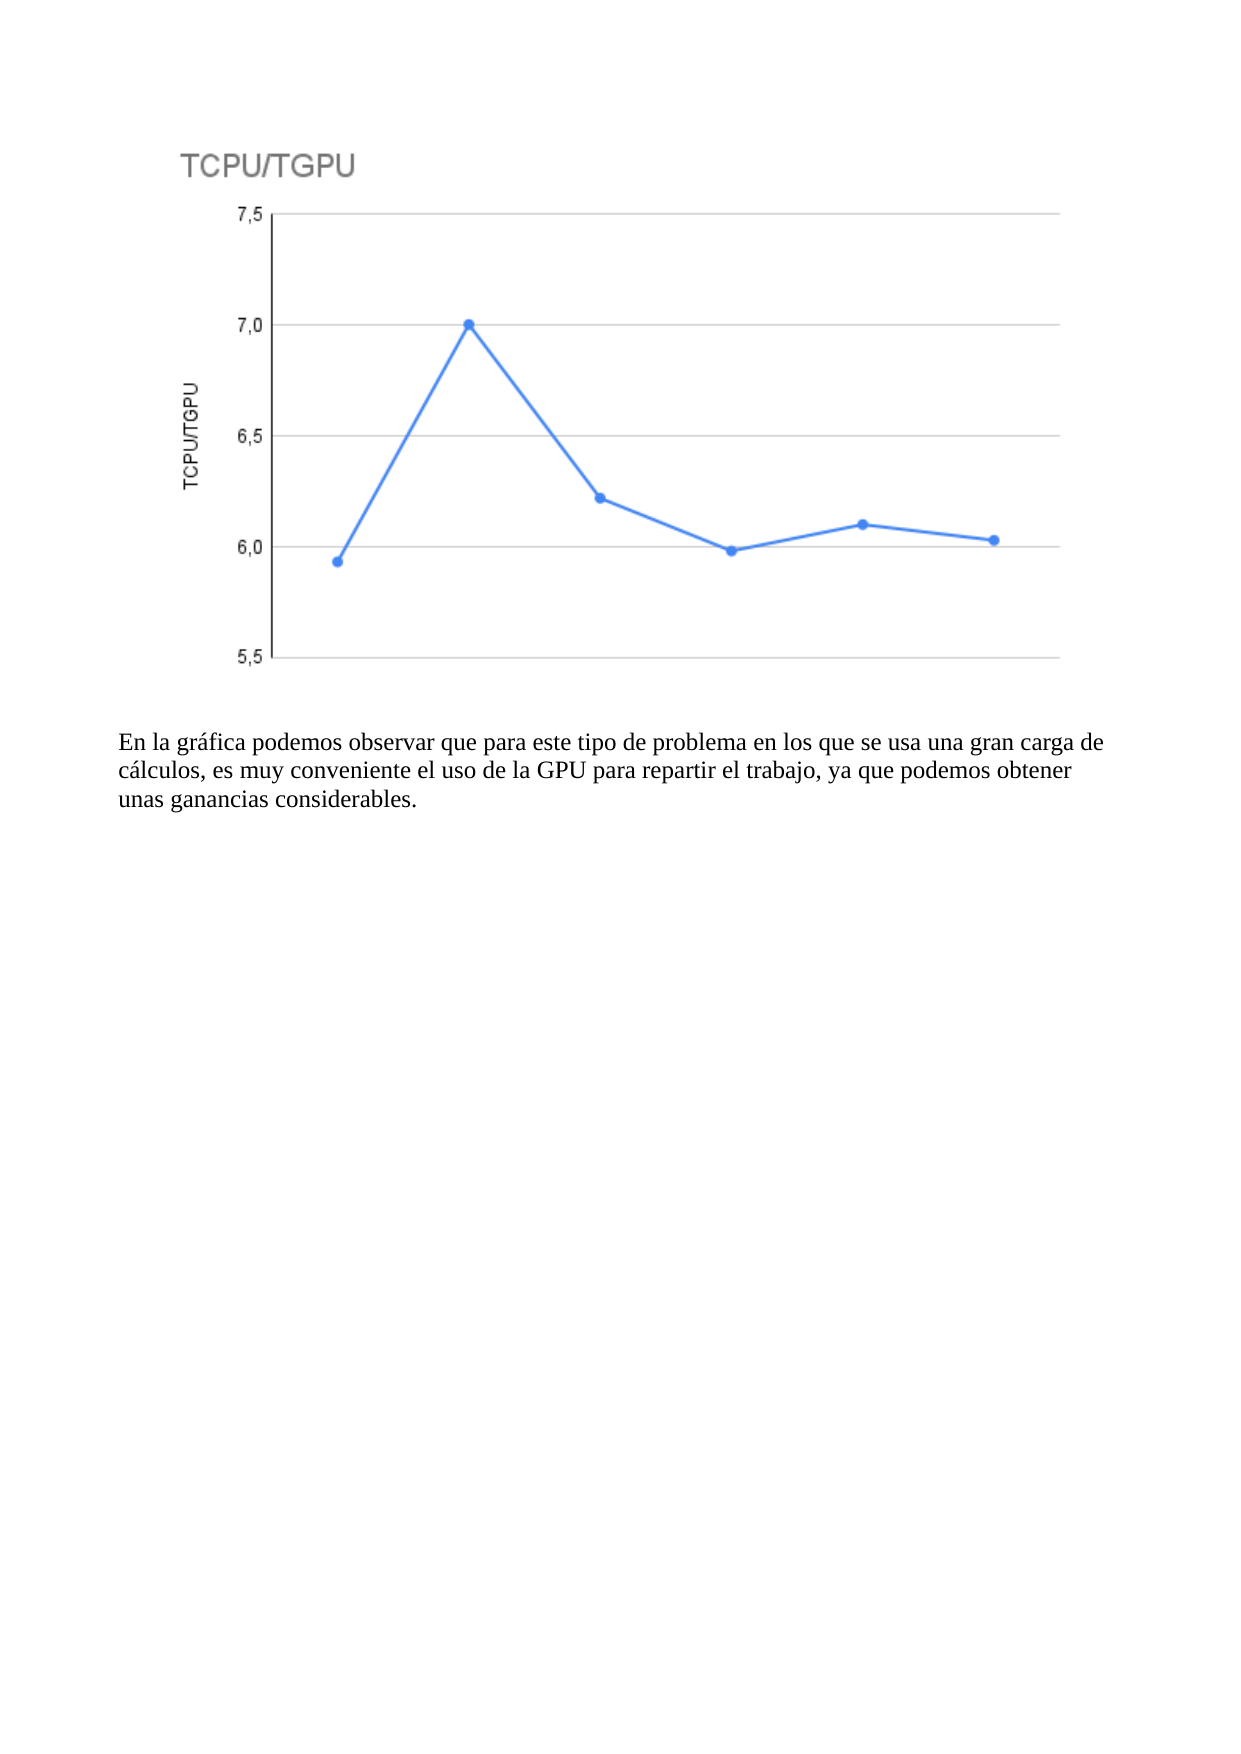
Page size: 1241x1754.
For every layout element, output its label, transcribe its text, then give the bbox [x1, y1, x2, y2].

picture [151, 118, 1089, 698]
text En la gráfica podemos observar que para este tipo de problema en los que se usa una gran carga de cálculos, es muy conveniente el uso de la GPU para repartir el trabajo, ya que podemos obtener unas ganancias considerables. [118, 727, 1122, 813]
